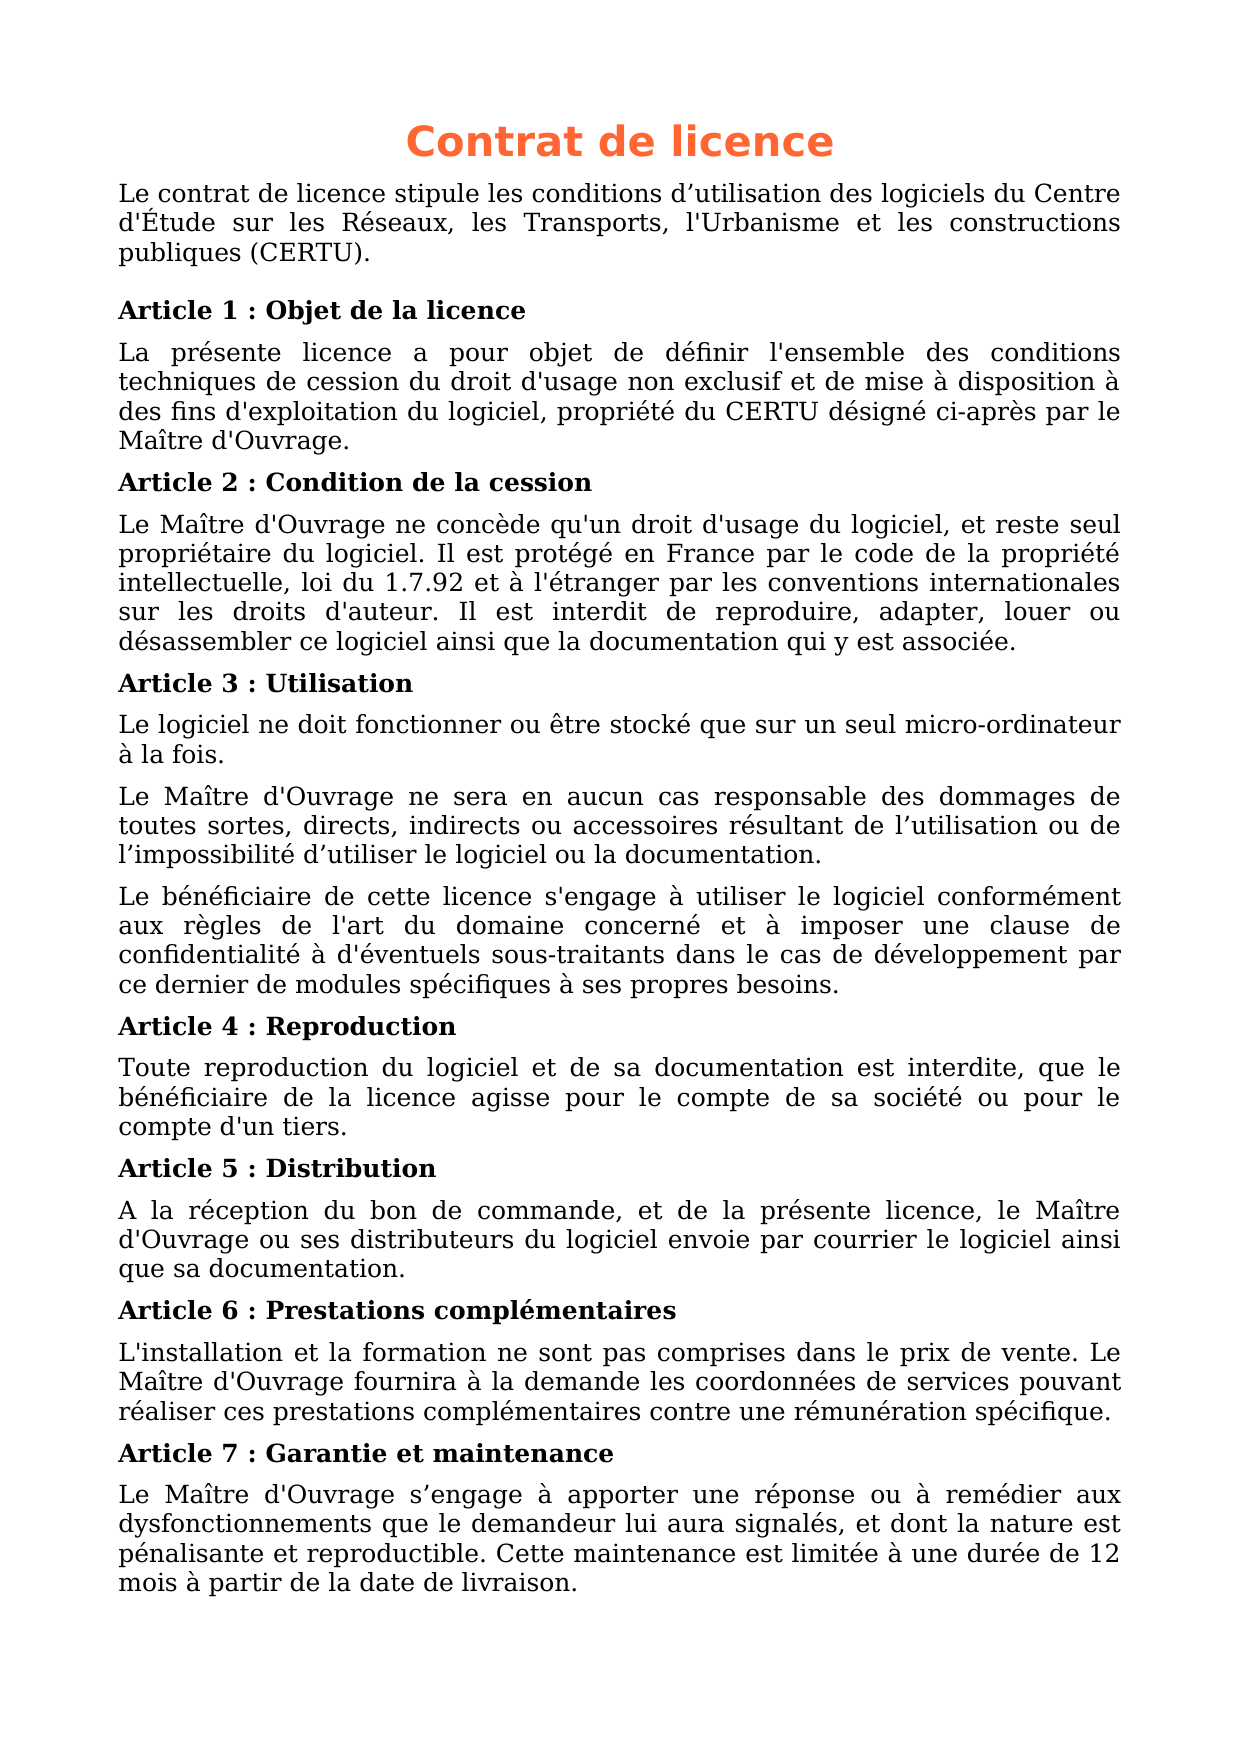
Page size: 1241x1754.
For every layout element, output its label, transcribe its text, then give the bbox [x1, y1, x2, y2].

text Article 7 : Garantie et maintenance [118, 1438, 1122, 1468]
text Article 1 : Objet de la licence [118, 296, 1122, 326]
text La présente licence a pour objet de définir l'ensemble des conditions techniques de cession du droit d'usage non exclusif et de mise à disposition à des fins d'exploitation du logiciel, propriété du CERTU désigné ci-après par le Maître d'Ouvrage. [118, 338, 1122, 455]
text Toute reproduction du logiciel et de sa documentation est interdite, que le bénéficiaire de la licence agisse pour le compte de sa société ou pour le compte d'un tiers. [118, 1053, 1122, 1141]
text L'installation et la formation ne sont pas comprises dans le prix de vente. Le Maître d'Ouvrage fournira à la demande les coordonnées de services pouvant réaliser ces prestations complémentaires contre une rémunération spécifique. [118, 1338, 1122, 1426]
text Article 6 : Prestations complémentaires [118, 1296, 1122, 1326]
text A la réception du bon de commande, et de la présente licence, le Maître d'Ouvrage ou ses distributeurs du logiciel envoie par courrier le logiciel ainsi que sa documentation. [118, 1196, 1122, 1284]
text Article 3 : Utilisation [118, 669, 1122, 698]
text Article 5 : Distribution [118, 1154, 1122, 1183]
text Le contrat de licence stipule les conditions d’utilisation des logiciels du Centre d'Étude sur les Réseaux, les Transports, l'Urbanisme et les constructions publiques (CERTU). [118, 179, 1122, 267]
text Le Maître d'Ouvrage ne concède qu'un droit d'usage du logiciel, et reste seul propriétaire du logiciel. Il est protégé en France par le code de la propriété intellectuelle, loi du 1.7.92 et à l'étranger par les conventions internationales sur les droits d'auteur. Il est interdit de reproduire, adapter, louer ou désassembler ce logiciel ainsi que la documentation qui y est associée. [118, 510, 1122, 656]
text Le logiciel ne doit fonctionner ou être stocké que sur un seul micro-ordinateur à la fois. [118, 711, 1122, 769]
text Article 2 : Condition de la cession [118, 468, 1122, 497]
text Le Maître d'Ouvrage ne sera en aucun cas responsable des dommages de toutes sortes, directs, indirects ou accessoires résultant de l’utilisation ou de l’impossibilité d’utiliser le logiciel ou la documentation. [118, 782, 1122, 869]
title Contrat de licence [118, 118, 1122, 167]
text Article 4 : Reproduction [118, 1012, 1122, 1041]
text Le bénéficiaire de cette licence s'engage à utiliser le logiciel conformément aux règles de l'art du domaine concerné et à imposer une clause de confidentialité à d'éventuels sous-traitants dans le cas de développement par ce dernier de modules spécifiques à ses propres besoins. [118, 882, 1122, 999]
text Le Maître d'Ouvrage s’engage à apporter une réponse ou à remédier aux dysfonctionnements que le demandeur lui aura signalés, et dont la nature est pénalisante et reproductible. Cette maintenance est limitée à une durée de 12 mois à partir de la date de livraison. [118, 1480, 1122, 1597]
